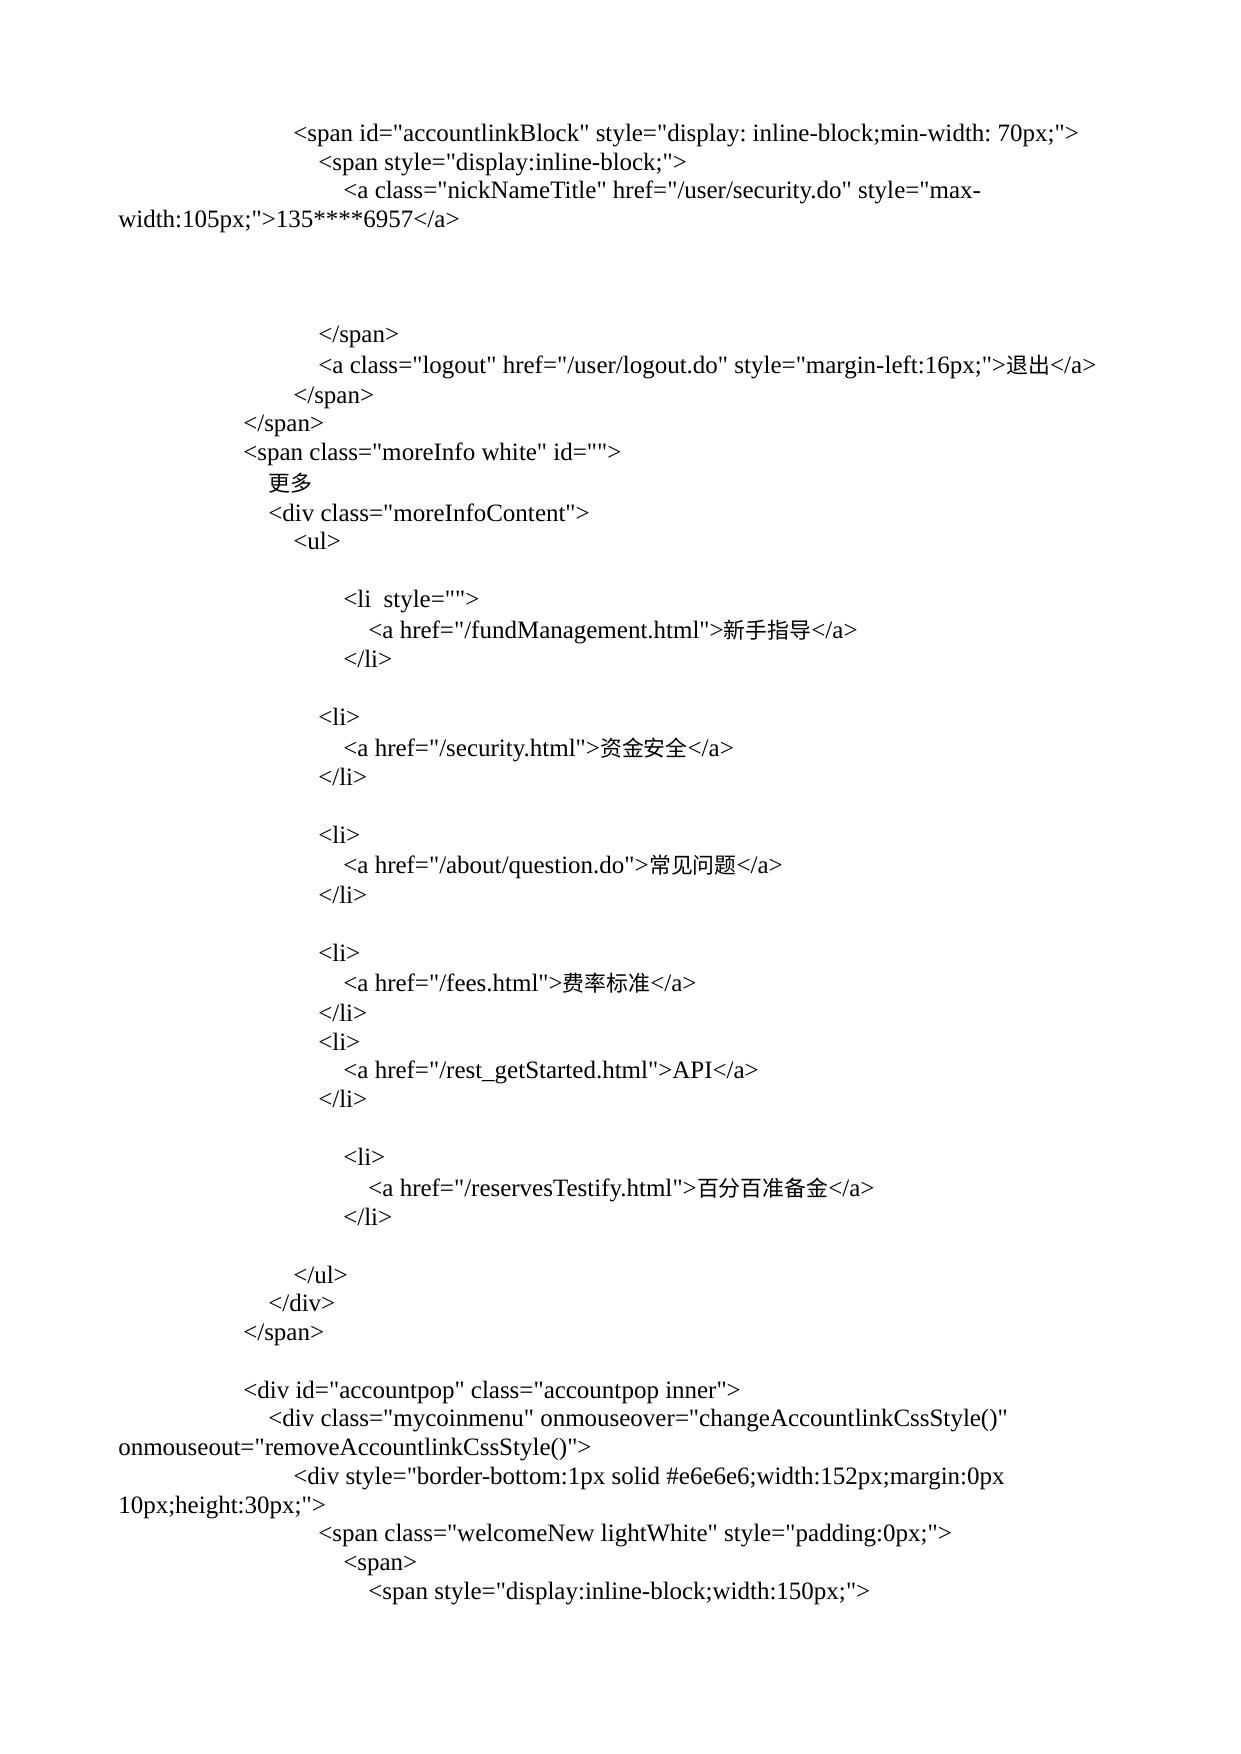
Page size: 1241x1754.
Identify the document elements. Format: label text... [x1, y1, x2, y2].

text <span style="display:inline-block;"> [118, 147, 1122, 176]
text <li> [118, 820, 1122, 848]
text <span class="welcomeNew lightWhite" style="padding:0px;"> [118, 1518, 1122, 1547]
text <li style=""> [118, 584, 1122, 613]
text <span class="moreInfo white" id=""> [118, 437, 1122, 466]
text <span style="display:inline-block;width:150px;"> [118, 1576, 1122, 1605]
text <a class="nickNameTitle" href="/user/security.do" style="max-width:105px;">135****6957</a> [118, 176, 1122, 233]
text <div id="accountpop" class="accountpop inner"> [118, 1375, 1122, 1403]
text </span> [118, 380, 1122, 408]
text <a href="/about/question.do">常见问题</a> [118, 848, 1122, 880]
text <a href="/reservesTestify.html">百分百准备金</a> [118, 1171, 1122, 1202]
text <a href="/fundManagement.html">新手指导</a> [118, 613, 1122, 644]
text <a href="/fees.html">费率标准</a> [118, 966, 1122, 998]
text <a class="logout" href="/user/logout.do" style="margin-left:16px;">退出</a> [118, 348, 1122, 380]
text </li> [118, 762, 1122, 791]
text <a href="/security.html">资金安全</a> [118, 731, 1122, 762]
text </li> [118, 1084, 1122, 1113]
text </ul> [118, 1260, 1122, 1288]
text <a href="/rest_getStarted.html">API</a> [118, 1056, 1122, 1084]
text </span> [118, 319, 1122, 348]
text </span> [118, 1317, 1122, 1346]
text </li> [118, 644, 1122, 673]
text <li> [118, 1027, 1122, 1056]
text <div style="border-bottom:1px solid #e6e6e6;width:152px;margin:0px 10px;height:30px;"> [118, 1461, 1122, 1518]
text </li> [118, 880, 1122, 909]
text <span> [118, 1547, 1122, 1576]
text <span id="accountlinkBlock" style="display: inline-block;min-width: 70px;"> [118, 118, 1122, 147]
text 更多 [118, 466, 1122, 498]
text <li> [118, 702, 1122, 731]
text <div class="mycoinmenu" onmouseover="changeAccountlinkCssStyle()" onmouseout="removeAccountlinkCssStyle()"> [118, 1403, 1122, 1461]
text </li> [118, 1202, 1122, 1231]
text </li> [118, 998, 1122, 1027]
text <li> [118, 938, 1122, 966]
text <ul> [118, 526, 1122, 555]
text </span> [118, 408, 1122, 437]
text <div class="moreInfoContent"> [118, 498, 1122, 526]
text <li> [118, 1142, 1122, 1171]
text </div> [118, 1288, 1122, 1317]
